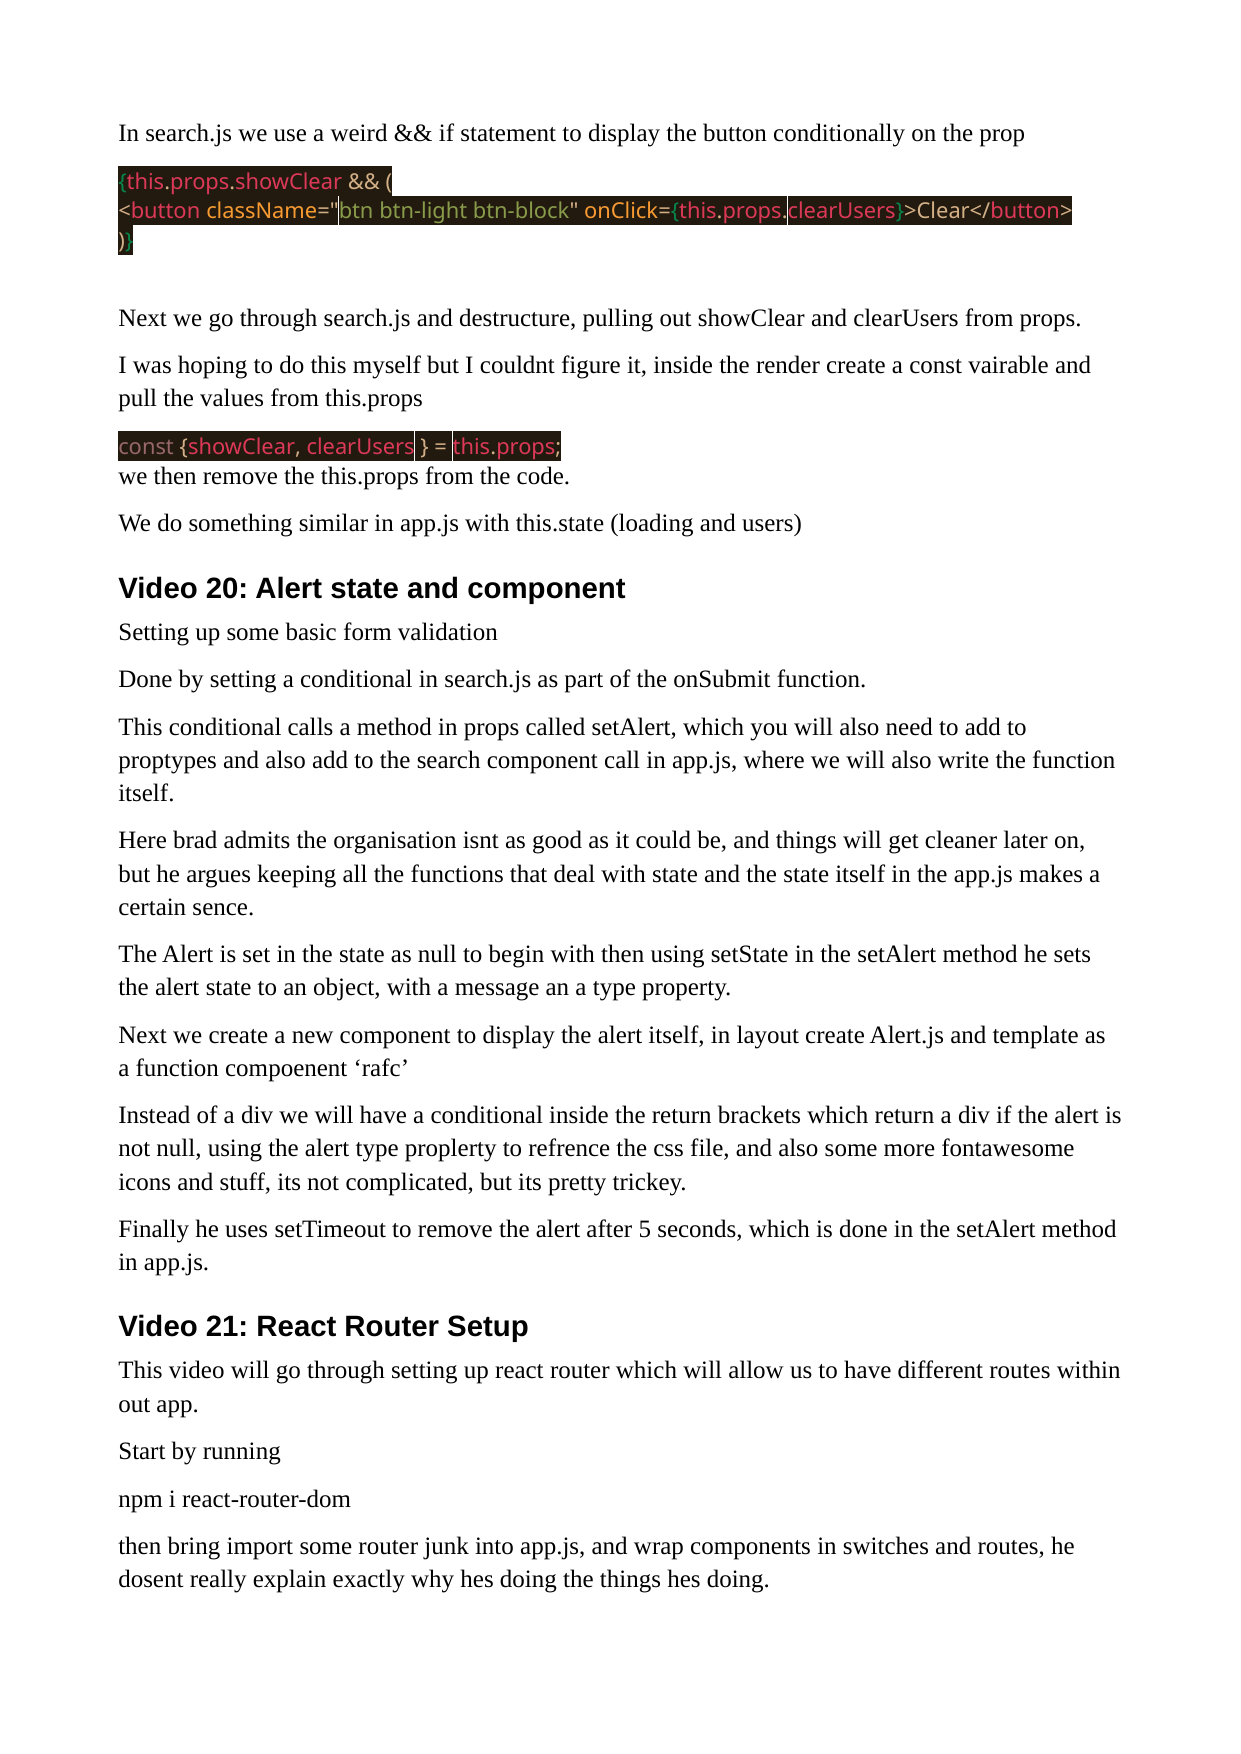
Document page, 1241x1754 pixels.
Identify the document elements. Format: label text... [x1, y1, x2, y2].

text Here brad admits the organisation isnt as good as it could be, and things will get cleaner later on, but he argues keeping all the functions that deal with state and the state itself in the app.js makes a certain sence. [118, 826, 1122, 920]
text We do something similar in app.js with this.state (loading and users) [118, 508, 1122, 537]
text )} [118, 225, 1122, 255]
text This video will go through setting up react router which will allow us to have different routes within out app. [118, 1356, 1122, 1417]
text Next we go through search.js and destructure, pulling out showClear and clearUsers from props. [118, 303, 1122, 331]
text Done by setting a conditional in search.js as part of the onSubmit function. [118, 664, 1122, 693]
text Finally he uses setTimeout to remove the alert after 5 seconds, which is done in the setAlert method in app.js. [118, 1214, 1122, 1276]
text const {showClear, clearUsers } = this.props; [118, 431, 1122, 461]
text <button className="btn btn-light btn-block" onClick={this.props.clearUsers}>Clear</button> [118, 196, 1122, 225]
text This conditional calls a method in props called setAlert, which you will also need to add to proptypes and also add to the search component call in app.js, where we will also write the function itself. [118, 712, 1122, 807]
text then bring import some router junk into app.js, and wrap components in switches and routes, he dosent really explain exactly why hes doing the things hes doing. [118, 1531, 1122, 1593]
text Setting up some basic form validation [118, 617, 1122, 646]
text Start by running [118, 1436, 1122, 1465]
text we then remove the this.props from the code. [118, 461, 1122, 489]
text Next we create a new component to display the alert itself, in layout create Alert.js and template as a function compoenent ‘rafc’ [118, 1020, 1122, 1082]
text {this.props.showClear && ( [118, 166, 1122, 196]
subtitle Video 21: React Router Setup [118, 1309, 1122, 1343]
subtitle Video 20: Alert state and component [118, 571, 1122, 604]
text In search.js we use a weird && if statement to display the button conditionally on the prop [118, 118, 1122, 147]
text Instead of a div we will have a conditional inside the return brackets which return a div if the alert is not null, using the alert type proplerty to refrence the css file, and also some more fontawesome icons and stuff, its not complicated, but its pretty trickey. [118, 1101, 1122, 1195]
text npm i react-router-dom [118, 1484, 1122, 1513]
text I was hoping to do this myself but I couldnt figure it, inside the render create a const vairable and pull the values from this.props [118, 350, 1122, 412]
text The Alert is set in the state as null to begin with then using setState in the setAlert method he sets the alert state to an object, with a message an a type property. [118, 939, 1122, 1001]
